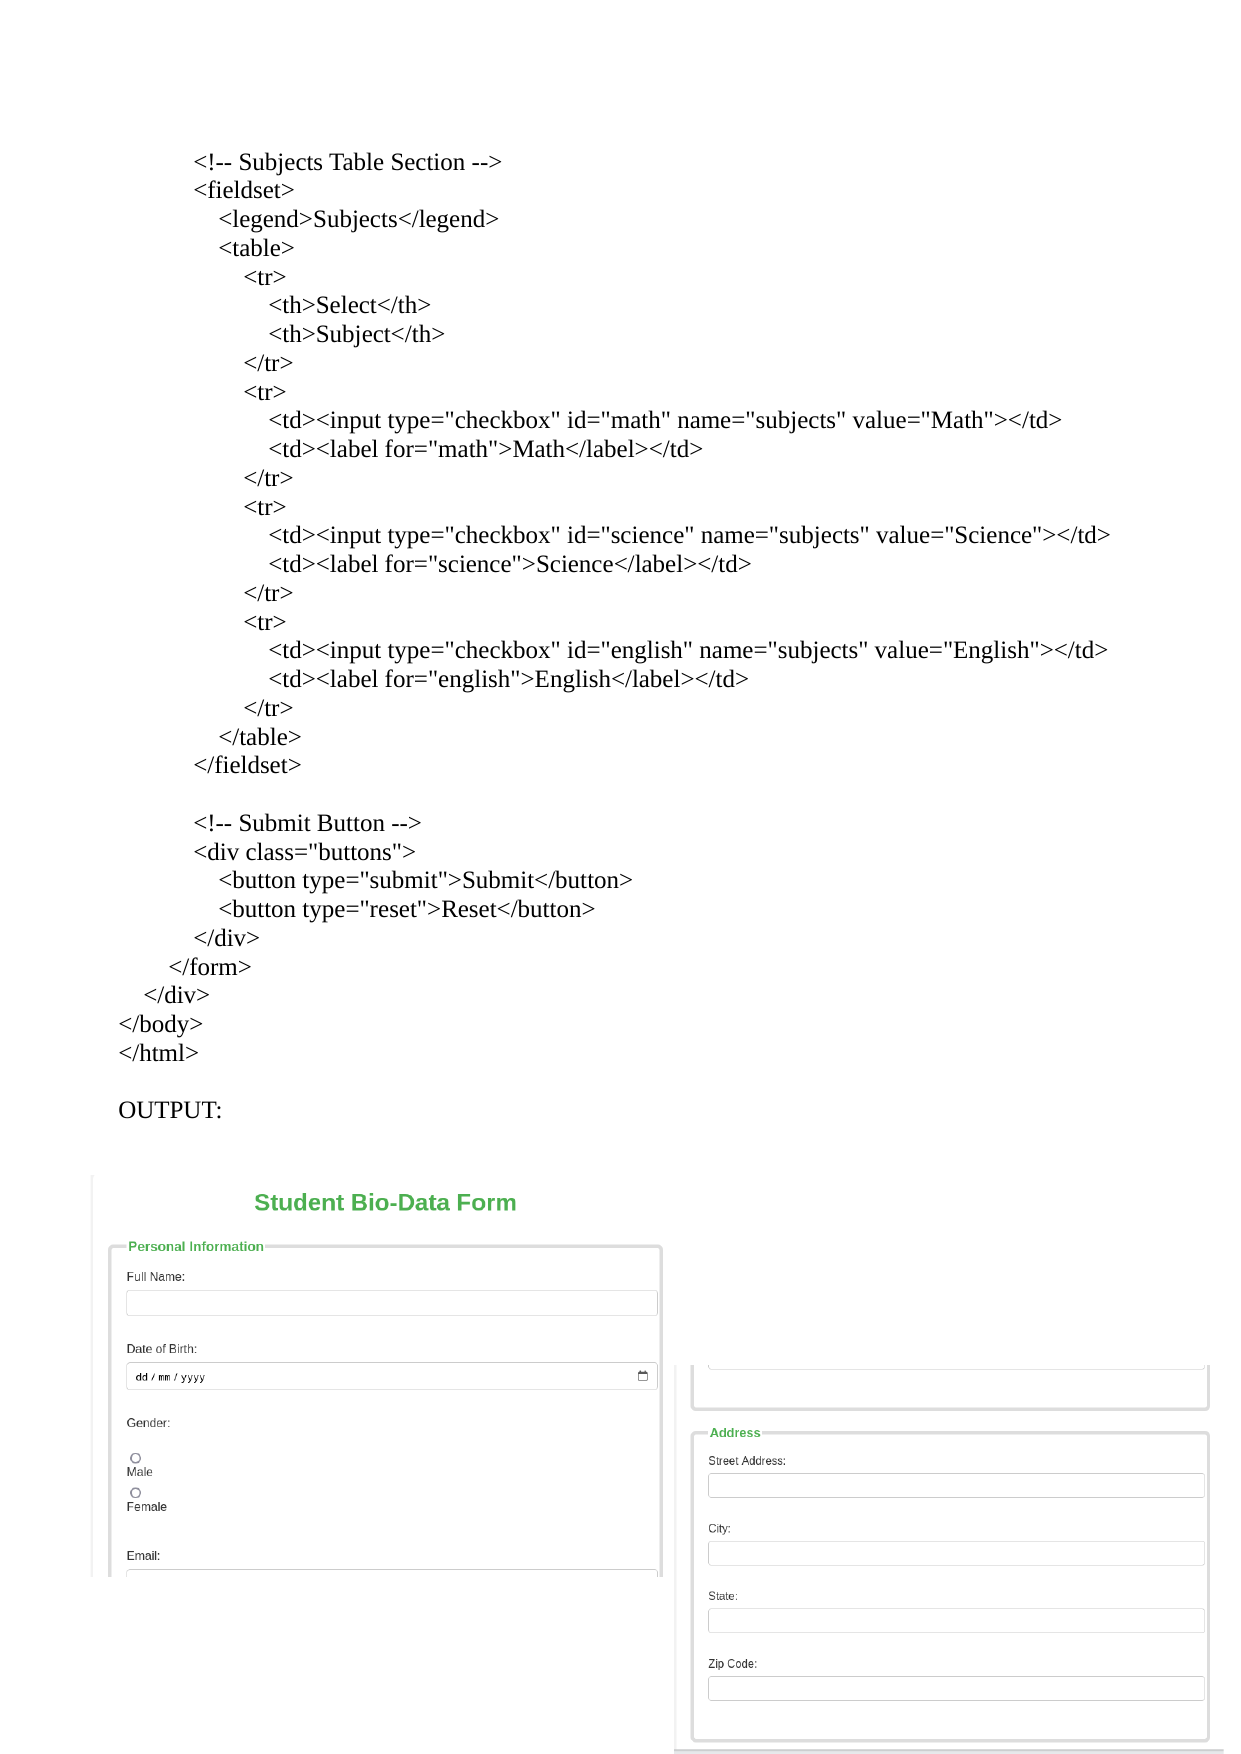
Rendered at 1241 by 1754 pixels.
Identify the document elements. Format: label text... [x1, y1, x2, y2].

text <tr> [118, 607, 1122, 636]
text <div class="buttons"> [118, 837, 1122, 866]
text </html> [118, 1038, 1122, 1067]
text </tr> [118, 578, 1122, 607]
text <td><label for="math">Math</label></td> [118, 434, 1122, 463]
text <button type="reset">Reset</button> [118, 894, 1122, 923]
text <td><input type="checkbox" id="science" name="subjects" value="Science"></td> [118, 521, 1122, 549]
text <tr> [118, 262, 1122, 291]
text </tr> [118, 693, 1122, 722]
text </div> [118, 923, 1122, 952]
text <td><input type="checkbox" id="math" name="subjects" value="Math"></td> [118, 406, 1122, 434]
text <fieldset> [118, 176, 1122, 204]
text </body> [118, 1009, 1122, 1038]
text <th>Subject</th> [118, 319, 1122, 348]
text <td><input type="checkbox" id="english" name="subjects" value="English"></td> [118, 636, 1122, 664]
text <!-- Submit Button --> [118, 808, 1122, 837]
text <legend>Subjects</legend> [118, 204, 1122, 233]
text </table> [118, 722, 1122, 751]
text </tr> [118, 348, 1122, 377]
text <td><label for="science">Science</label></td> [118, 549, 1122, 578]
text OUTPUT: [118, 1096, 1122, 1124]
text </tr> [118, 463, 1122, 492]
text </fieldset> [118, 751, 1122, 779]
text <tr> [118, 492, 1122, 521]
text <td><label for="english">English</label></td> [118, 664, 1122, 693]
text <table> [118, 233, 1122, 262]
text <tr> [118, 377, 1122, 406]
text </form> [118, 952, 1122, 981]
text </div> [118, 981, 1122, 1009]
picture [90, 1175, 1224, 1754]
text <!-- Subjects Table Section --> [118, 147, 1122, 176]
text <button type="submit">Submit</button> [118, 866, 1122, 894]
text <th>Select</th> [118, 291, 1122, 319]
